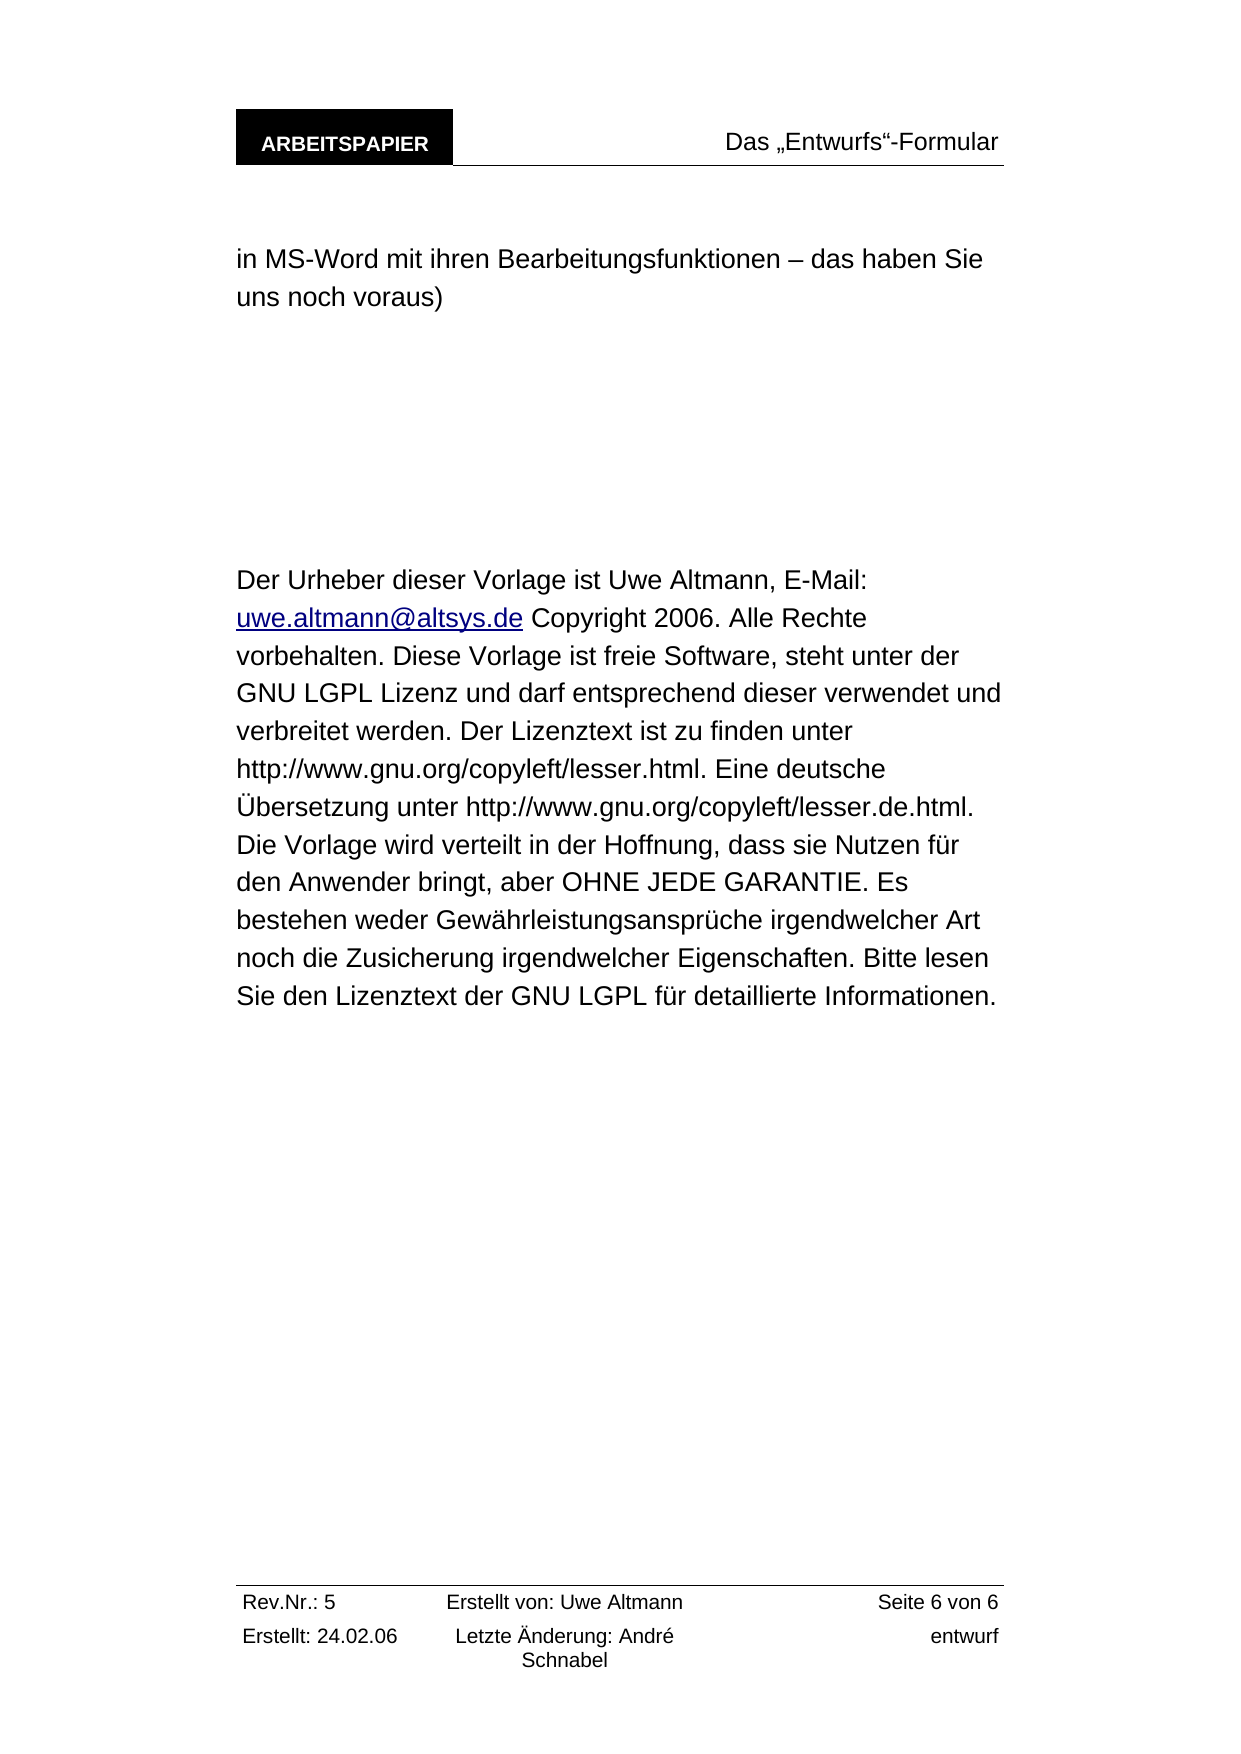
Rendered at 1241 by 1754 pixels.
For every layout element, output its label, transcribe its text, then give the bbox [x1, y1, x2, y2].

text Der Urheber dieser Vorlage ist Uwe Altmann, E-Mail: uwe.altmann@altsys.de Copyright 2006. Alle Rechte vorbehalten. Diese Vorlage ist freie Software, steht unter der GNU LGPL Lizenz und darf entsprechend dieser verwendet und verbreitet werden. Der Lizenztext ist zu finden unter http://www.gnu.org/copyleft/lesser.html. Eine deutsche Übersetzung unter http://www.gnu.org/copyleft/lesser.de.html. Die Vorlage wird verteilt in der Hoffnung, dass sie Nutzen für den Anwender bringt, aber OHNE JEDE GARANTIE. Es bestehen weder Gewährleistungsansprüche irgendwelcher Art noch die Zusicherung irgendwelcher Eigenschaften. Bitte lesen Sie den Lizenztext der GNU LGPL für detaillierte Informationen. [236, 557, 1004, 1011]
text in MS-Word mit ihren Bearbeitungsfunktionen – das haben Sie uns noch voraus) [236, 236, 1004, 312]
